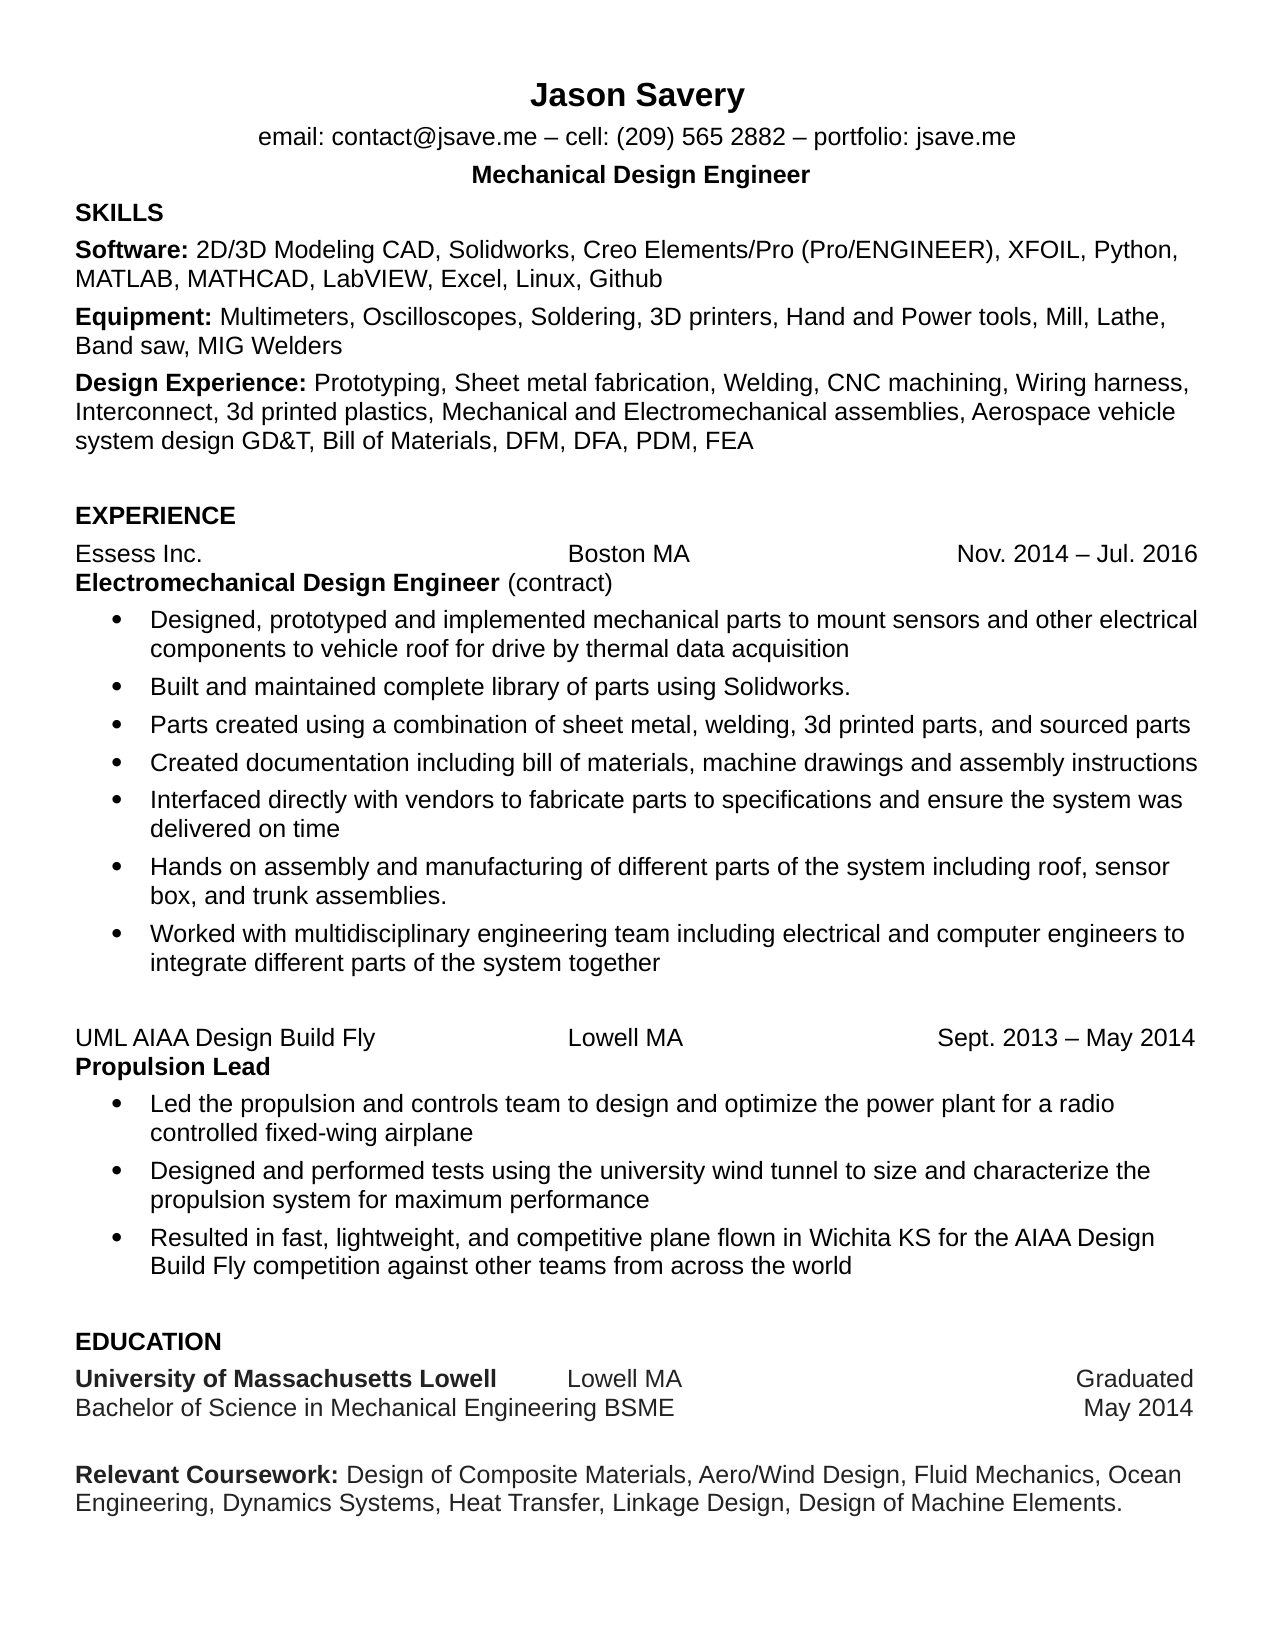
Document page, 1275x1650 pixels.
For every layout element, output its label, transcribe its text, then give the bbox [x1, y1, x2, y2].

text Propulsion Lead [75, 1052, 1200, 1080]
text Design Experience: Prototyping, Sheet metal fabrication, Welding, CNC machining, Wiring harness, Interconnect, 3d printed plastics, Mechanical and Electromechanical assemblies, Aerospace vehicle system design GD&T, Bill of Materials, DFM, DFA, PDM, FEA [75, 368, 1200, 455]
list Created documentation including bill of materials, machine drawings and assembly instructions [112, 748, 1200, 777]
list Led the propulsion and controls team to design and optimize the power plant for a radio controlled fixed-wing airplane [112, 1089, 1200, 1147]
text Mechanical Design Engineer [75, 160, 1200, 189]
list Interfaced directly with vendors to fabricate parts to specifications and ensure the system was delivered on time [112, 786, 1200, 843]
text Equipment: Multimeters, Oscilloscopes, Soldering, 3D printers, Hand and Power tools, Mill, Lathe, Band saw, MIG Welders [75, 302, 1200, 359]
list Worked with multidisciplinary engineering team including electrical and computer engineers to integrate different parts of the system together [112, 919, 1200, 976]
text EDUCATION [75, 1327, 1200, 1356]
list Hands on assembly and manufacturing of different parts of the system including roof, sensor box, and trunk assemblies. [112, 852, 1200, 910]
text University of Massachusetts Lowell Lowell MA Graduated Bachelor of Science in Mechanical Engineering BSME May 2014 [75, 1364, 1200, 1422]
text Relevant Coursework: Design of Composite Materials, Aero/Wind Design, Fluid Mechanics, Ocean Engineering, Dynamics Systems, Heat Transfer, Linkage Design, Design of Machine Elements. [75, 1431, 1200, 1543]
text Essess Inc. Boston MA Nov. 2014 – Jul. 2016 [75, 539, 1200, 568]
list Designed and performed tests using the university wind tunnel to size and characterize the propulsion system for maximum performance [112, 1156, 1200, 1213]
list Designed, prototyped and implemented mechanical parts to mount sensors and other electrical components to vehicle roof for drive by thermal data acquisition [112, 606, 1200, 663]
text EXPERIENCE [75, 501, 1200, 530]
text Electromechanical Design Engineer (contract) [75, 568, 1200, 597]
list Parts created using a combination of sheet metal, welding, 3d printed parts, and sourced parts [112, 710, 1200, 739]
text email: contact@jsave.me – cell: (209) 565 2882 – portfolio: jsave.me [75, 122, 1200, 151]
text SKILLS [75, 198, 1200, 227]
list Built and maintained complete library of parts using Solidworks. [112, 672, 1200, 701]
text Software: 2D/3D Modeling CAD, Solidworks, Creo Elements/Pro (Pro/ENGINEER), XFOIL, Python, MATLAB, MATHCAD, LabVIEW, Excel, Linux, Github [75, 236, 1200, 293]
text UML AIAA Design Build Fly Lowell MA Sept. 2013 – May 2014 [75, 1023, 1200, 1052]
list Resulted in fast, lightweight, and competitive plane flown in Wichita KS for the AIAA Design Build Fly competition against other teams from across the world [112, 1222, 1200, 1280]
text Jason Savery [75, 75, 1200, 113]
